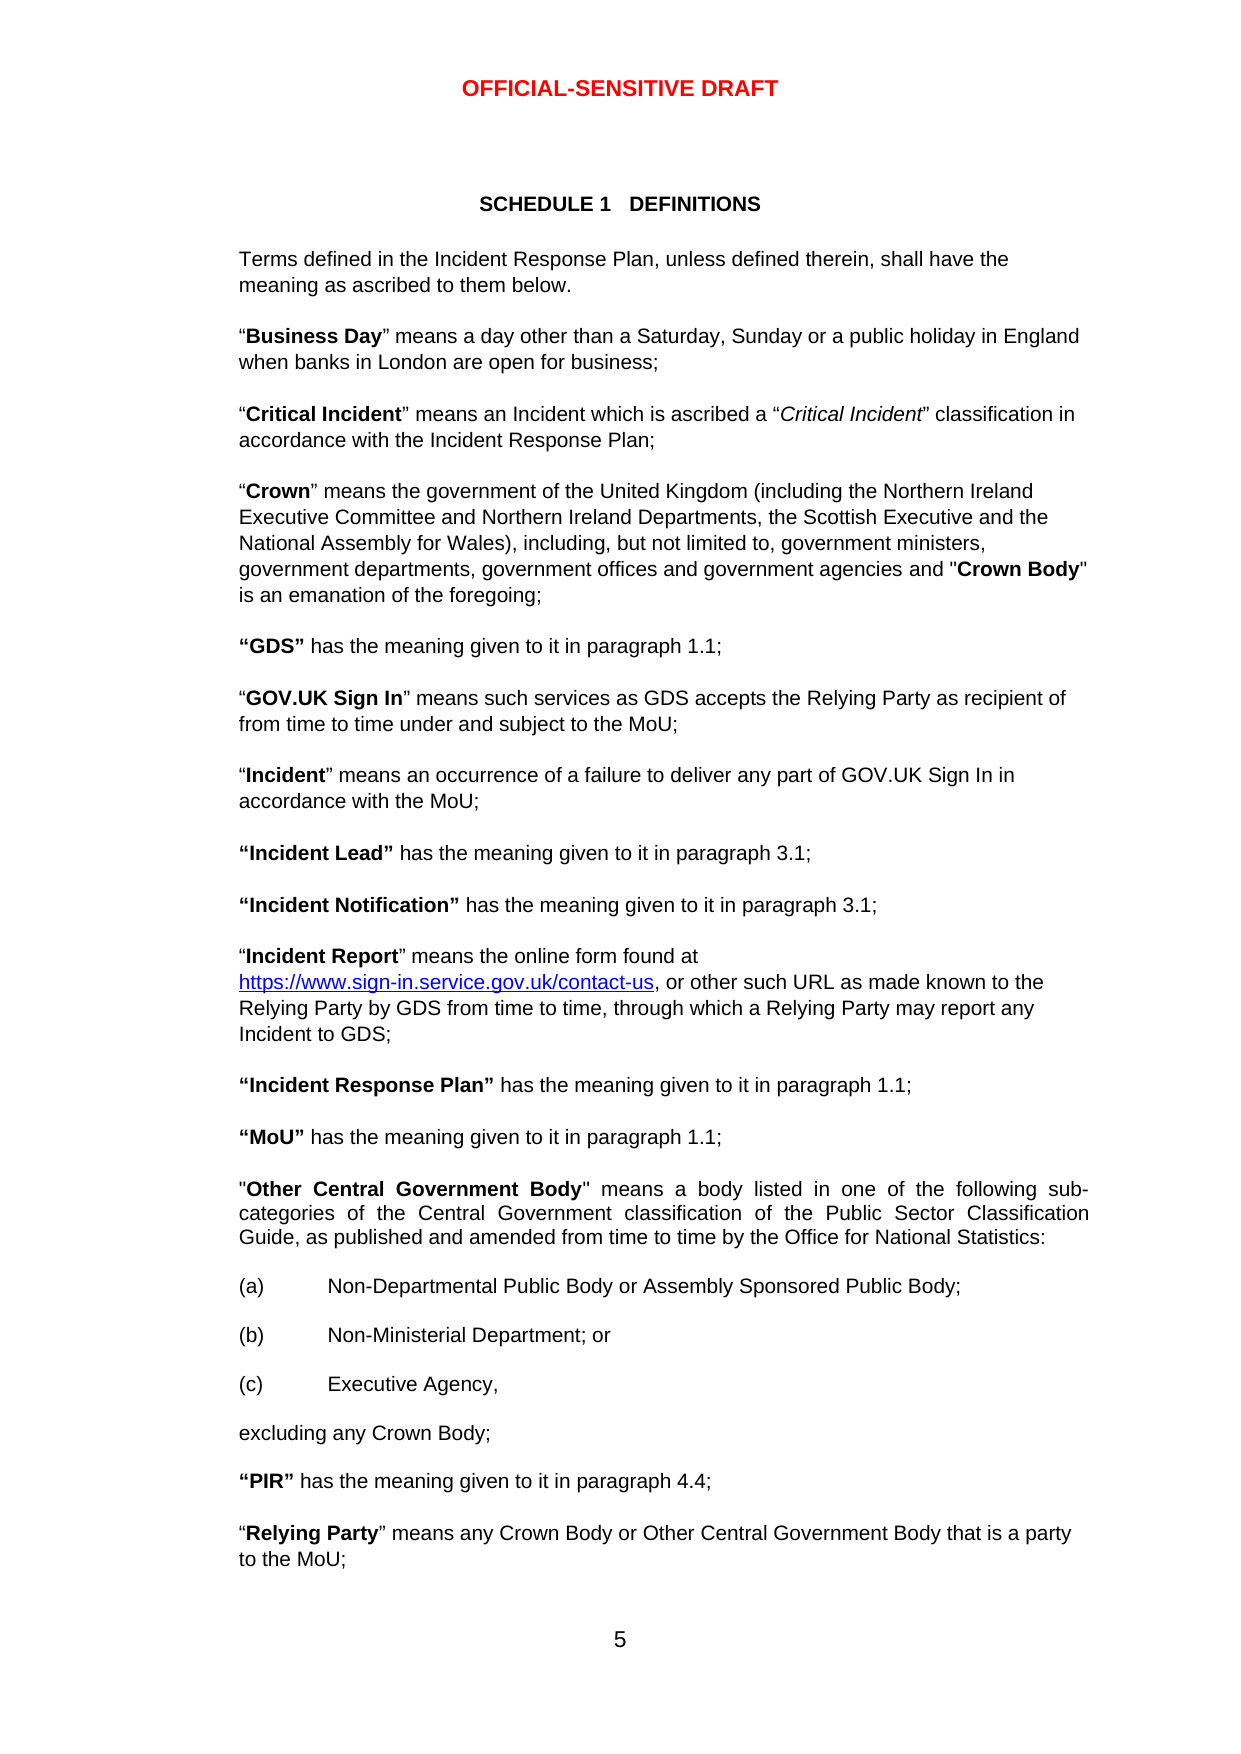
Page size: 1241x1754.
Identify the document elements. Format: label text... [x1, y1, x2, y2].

text “Business Day” means a day other than a Saturday, Sunday or a public holiday in England when banks in London are open for business; [239, 324, 1090, 374]
text “Incident Notification” has the meaning given to it in paragraph 3.1; [239, 892, 1090, 916]
text “MoU” has the meaning given to it in paragraph 1.1; [239, 1125, 1090, 1149]
text “Relying Party” means any Crown Body or Other Central Government Body that is a party to the MoU; [239, 1521, 1090, 1571]
text “GOV.UK Sign In” means such services as GDS accepts the Relying Party as recipient of from time to time under and subject to the MoU; [239, 686, 1090, 736]
text “Incident Lead” has the meaning given to it in paragraph 3.1; [239, 841, 1090, 865]
text “Critical Incident” means an Incident which is ascribed a “Critical Incident” classification in accordance with the Incident Response Plan; [239, 402, 1090, 451]
list Non-Departmental Public Body or Assembly Sponsored Public Body; [239, 1273, 1090, 1297]
list Executive Agency, [239, 1371, 1090, 1395]
text “Incident Response Plan” has the meaning given to it in paragraph 1.1; [239, 1073, 1090, 1097]
text excluding any Crown Body; [239, 1420, 1090, 1444]
text Terms defined in the Incident Response Plan, unless defined therein, shall have the meaning as ascribed to them below. [239, 247, 1090, 296]
text “GDS” has the meaning given to it in paragraph 1.1; [239, 634, 1090, 658]
text “PIR” has the meaning given to it in paragraph 4.4; [239, 1469, 1090, 1493]
subtitle SCHEDULE 1 DEFINITIONS [150, 192, 1090, 216]
text “Incident” means an occurrence of a failure to deliver any part of GOV.UK Sign In in accordance with the MoU; [239, 763, 1090, 813]
text “Crown” means the government of the United Kingdom (including the Northern Ireland Executive Committee and Northern Ireland Departments, the Scottish Executive and the National Assembly for Wales), including, but not limited to, government ministers, government departments, government offices and government agencies and "Crown Body" is an emanation of the foregoing; [239, 479, 1090, 606]
list Non-Ministerial Department; or [239, 1322, 1090, 1346]
text “Incident Report” means the online form found at https://www.sign-in.service.gov.uk/contact-us, or other such URL as made known to the Relying Party by GDS from time to time, through which a Relying Party may report any Incident to GDS; [239, 944, 1090, 1046]
text "Other Central Government Body" means a body listed in one of the following sub-categories of the Central Government classification of the Public Sector Classification Guide, as published and amended from time to time by the Office for National Statistics: [239, 1177, 1090, 1248]
